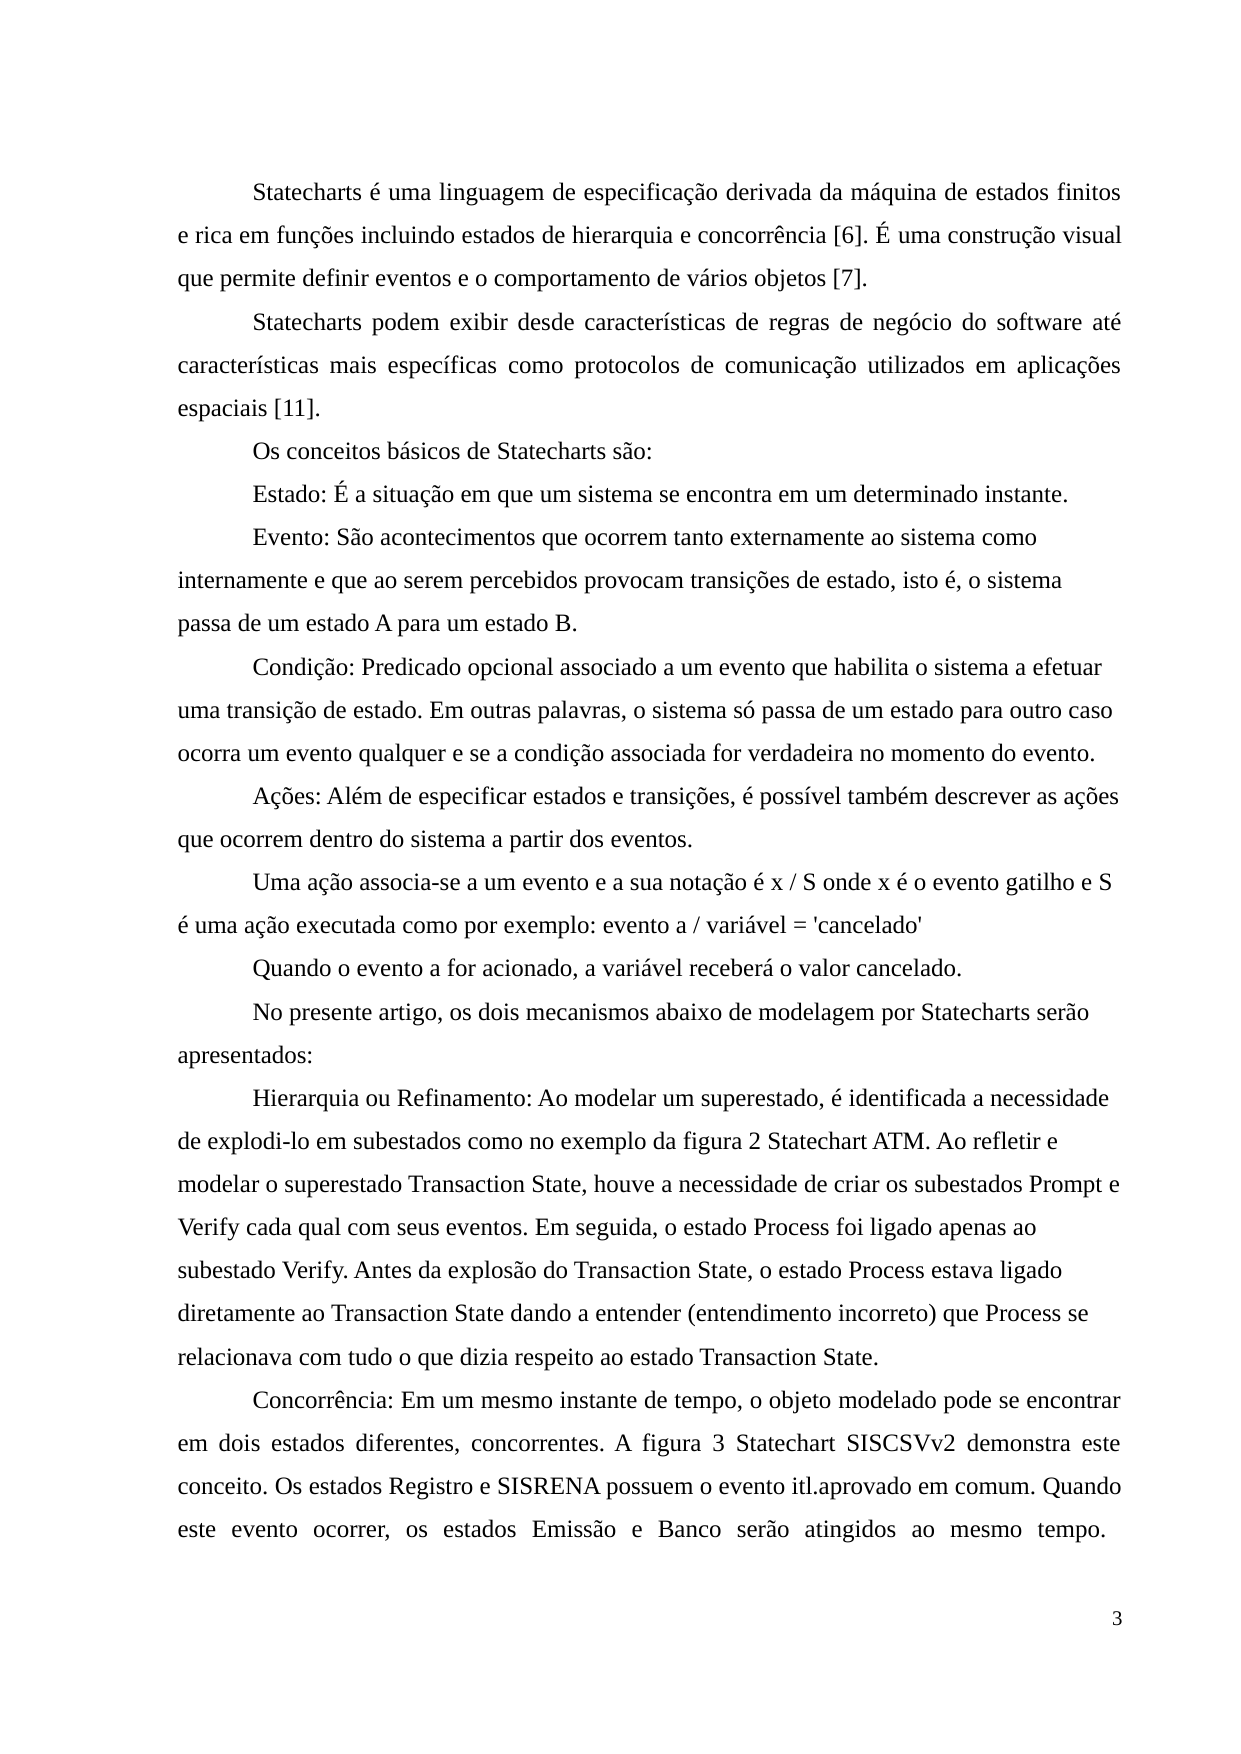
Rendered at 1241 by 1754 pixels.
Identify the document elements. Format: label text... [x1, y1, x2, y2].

text Statecharts é uma linguagem de especificação derivada da máquina de estados finitos e rica em funções incluindo estados de hierarquia e concorrência [6]. É uma construção visual que permite definir eventos e o comportamento de vários objetos [7]. [177, 177, 1122, 292]
text Ações: Além de especificar estados e transições, é possível também descrever as ações que ocorrem dentro do sistema a partir dos eventos. Uma ação associa-se a um evento e a sua notação é x / S onde x é o evento gatilho e S é uma ação executada como por exemplo: evento a / variável = 'cancelado' [177, 781, 1122, 939]
text Hierarquia ou Refinamento: Ao modelar um superestado, é identificada a necessidade de explodi-lo em subestados como no exemplo da figura 2 Statechart ATM. Ao refletir e modelar o superestado Transaction State, houve a necessidade de criar os subestados Prompt e Verify cada qual com seus eventos. Em seguida, o estado Process foi ligado apenas ao subestado Verify. Antes da explosão do Transaction State, o estado Process estava ligado diretamente ao Transaction State dando a entender (entendimento incorreto) que Process se relacionava com tudo o que dizia respeito ao estado Transaction State. [177, 1083, 1122, 1370]
text Statecharts podem exibir desde características de regras de negócio do software até características mais específicas como protocolos de comunicação utilizados em aplicações espaciais [11]. [177, 307, 1122, 422]
text Os conceitos básicos de Statecharts são: Estado: É a situação em que um sistema se encontra em um determinado instante. Evento: São acontecimentos que ocorrem tanto externamente ao sistema como internamente e que ao serem percebidos provocam transições de estado, isto é, o sistema passa de um estado A para um estado B. Condição: Predicado opcional associado a um evento que habilita o sistema a efetuar uma transição de estado. Em outras palavras, o sistema só passa de um estado para outro caso ocorra um evento qualquer e se a condição associada for verdadeira no momento do evento. [177, 436, 1122, 767]
text Concorrência: Em um mesmo instante de tempo, o objeto modelado pode se encontrar em dois estados diferentes, concorrentes. A figura 3 Statechart SISCSVv2 demonstra este conceito. Os estados Registro e SISRENA possuem o evento itl.aprovado em comum. Quando este evento ocorrer, os estados Emissão e Banco serão atingidos ao mesmo tempo. [177, 1385, 1122, 1543]
text Quando o evento a for acionado, a variável receberá o valor cancelado. [177, 953, 1122, 982]
text No presente artigo, os dois mecanismos abaixo de modelagem por Statecharts serão apresentados: [177, 997, 1122, 1068]
